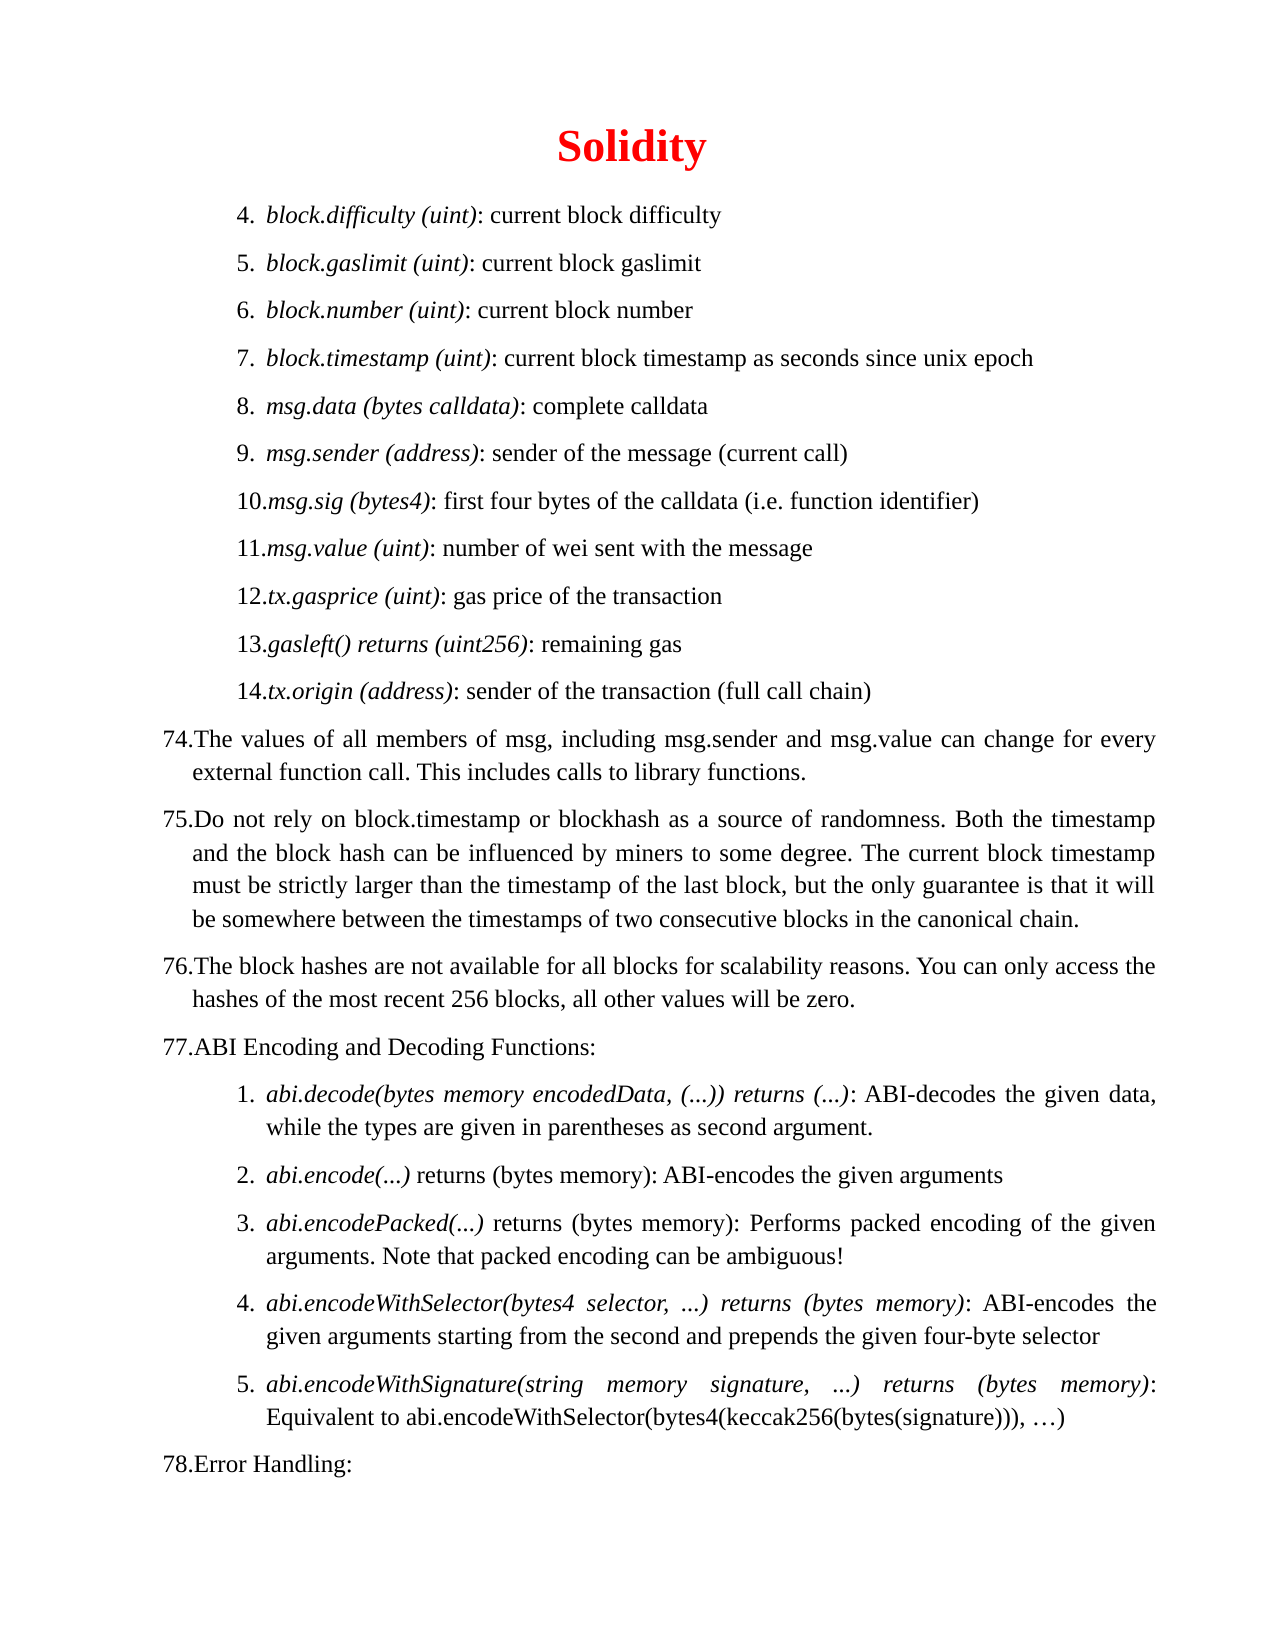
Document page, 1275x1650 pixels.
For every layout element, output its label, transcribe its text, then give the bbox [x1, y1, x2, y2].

list The values of all members of msg, including msg.sender and msg.value can change for every external function call. This includes calls to library functions. [162, 724, 1157, 786]
list abi.encodeWithSelector(bytes4 selector, ...) returns (bytes memory): ABI-encodes the given arguments starting from the second and prepends the given four-byte selector [236, 1288, 1157, 1350]
list msg.value (uint): number of wei sent with the message [236, 533, 1157, 562]
list abi.decode(bytes memory encodedData, (...)) returns (...): ABI-decodes the given data, while the types are given in parentheses as second argument. [236, 1079, 1157, 1141]
list msg.sig (bytes4): first four bytes of the calldata (i.e. function identifier) [236, 486, 1157, 515]
list msg.sender (address): sender of the message (current call) [236, 438, 1157, 467]
list abi.encode(...) returns (bytes memory): ABI-encodes the given arguments [236, 1160, 1157, 1189]
list msg.data (bytes calldata): complete calldata [236, 391, 1157, 419]
list ABI Encoding and Decoding Functions: [162, 1032, 1157, 1061]
list The block hashes are not available for all blocks for scalability reasons. You can only access the hashes of the most recent 256 blocks, all other values will be zero. [162, 951, 1157, 1013]
list tx.origin (address): sender of the transaction (full call chain) [236, 676, 1157, 705]
list tx.gasprice (uint): gas price of the transaction [236, 581, 1157, 610]
list abi.encodeWithSignature(string memory signature, ...) returns (bytes memory): Equivalent to abi.encodeWithSelector(bytes4(keccak256(bytes(signature))), …) [236, 1369, 1157, 1431]
list gasleft() returns (uint256): remaining gas [236, 629, 1157, 657]
list Error Handling: [162, 1449, 1157, 1478]
list block.timestamp (uint): current block timestamp as seconds since unix epoch [236, 343, 1157, 372]
list block.difficulty (uint): current block difficulty [236, 200, 1157, 229]
list block.gaslimit (uint): current block gaslimit [236, 248, 1157, 277]
list Do not rely on block.timestamp or blockhash as a source of randomness. Both the timestamp and the block hash can be influenced by miners to some degree. The current block timestamp must be strictly larger than the timestamp of the last block, but the only guarantee is that it will be somewhere between the timestamps of two consecutive blocks in the canonical chain. [162, 804, 1157, 932]
list abi.encodePacked(...) returns (bytes memory): Performs packed encoding of the given arguments. Note that packed encoding can be ambiguous! [236, 1208, 1157, 1269]
list block.number (uint): current block number [236, 296, 1157, 324]
